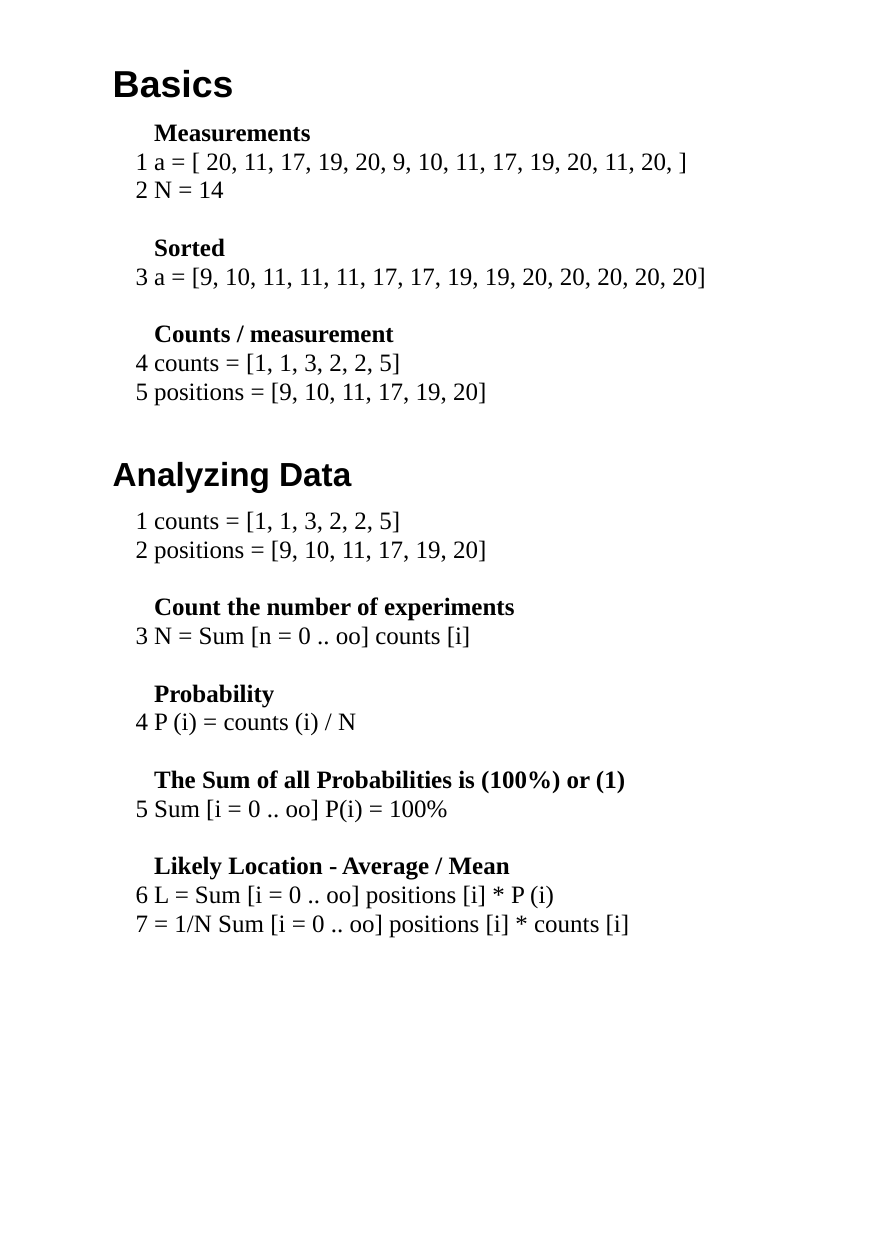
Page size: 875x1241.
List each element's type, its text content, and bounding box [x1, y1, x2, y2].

table_cell [106, 593, 151, 621]
table_cell [106, 406, 151, 434]
table_cell Probability [151, 679, 809, 707]
table_cell The Sum of all Probabilities is (100%) or (1) [151, 765, 809, 794]
table_cell = 1/N Sum [i = 0 .. oo] positions [i] * counts [i] [151, 909, 809, 937]
table_cell a = [9, 10, 11, 11, 11, 17, 17, 19, 19, 20, 20, 20, 20, 20] [151, 262, 809, 291]
table_cell 5 [106, 794, 151, 822]
table_header Measurements [151, 118, 809, 147]
table_cell 5 [106, 377, 151, 406]
table_cell 7 [106, 909, 151, 937]
table_cell Count the number of experiments [151, 593, 809, 621]
table_cell [151, 291, 809, 319]
table_cell N = 14 [151, 176, 809, 204]
table_cell 2 [106, 176, 151, 204]
table_cell 3 [106, 621, 151, 650]
table_cell positions = [9, 10, 11, 17, 19, 20] [151, 535, 809, 564]
table_cell [106, 233, 151, 262]
table_cell 4 [106, 348, 151, 377]
table_cell Counts / measurement [151, 319, 809, 348]
table_cell counts = [1, 1, 3, 2, 2, 5] [151, 348, 809, 377]
table_cell [106, 650, 151, 679]
table_cell 2 [106, 535, 151, 564]
table_header 1 [106, 506, 151, 535]
table_cell [106, 765, 151, 794]
table_cell 6 [106, 880, 151, 909]
table_cell positions = [9, 10, 11, 17, 19, 20] [151, 377, 809, 406]
table_cell [106, 823, 151, 851]
table_cell [151, 736, 809, 765]
table_cell [151, 406, 809, 434]
table_cell [106, 679, 151, 707]
table_cell [151, 823, 809, 851]
table_cell Sorted [151, 233, 809, 262]
table_cell 4 [106, 708, 151, 736]
table_cell N = Sum [n = 0 .. oo] counts [i] [151, 621, 809, 650]
table_cell [151, 204, 809, 233]
table_cell [106, 564, 151, 592]
table_cell 1 [106, 147, 151, 176]
table_cell [106, 291, 151, 319]
table_cell a = [ 20, 11, 17, 19, 20, 9, 10, 11, 17, 19, 20, 11, 20, ] [151, 147, 809, 176]
table_header [106, 118, 151, 147]
table_cell Likely Location - Average / Mean [151, 851, 809, 880]
table_cell [151, 564, 809, 592]
table_cell L = Sum [i = 0 .. oo] positions [i] * P (i) [151, 880, 809, 909]
table_cell [106, 851, 151, 880]
table_cell [151, 650, 809, 679]
table_cell [106, 204, 151, 233]
table_cell [151, 938, 809, 966]
subtitle Analyzing Data [112, 455, 799, 494]
table_cell P (i) = counts (i) / N [151, 708, 809, 736]
table_cell 3 [106, 262, 151, 291]
subtitle Basics [112, 62, 799, 106]
table_header counts = [1, 1, 3, 2, 2, 5] [151, 506, 809, 535]
table_cell Sum [i = 0 .. oo] P(i) = 100% [151, 794, 809, 822]
table_cell [106, 938, 151, 966]
table_cell [106, 319, 151, 348]
table_cell [106, 736, 151, 765]
